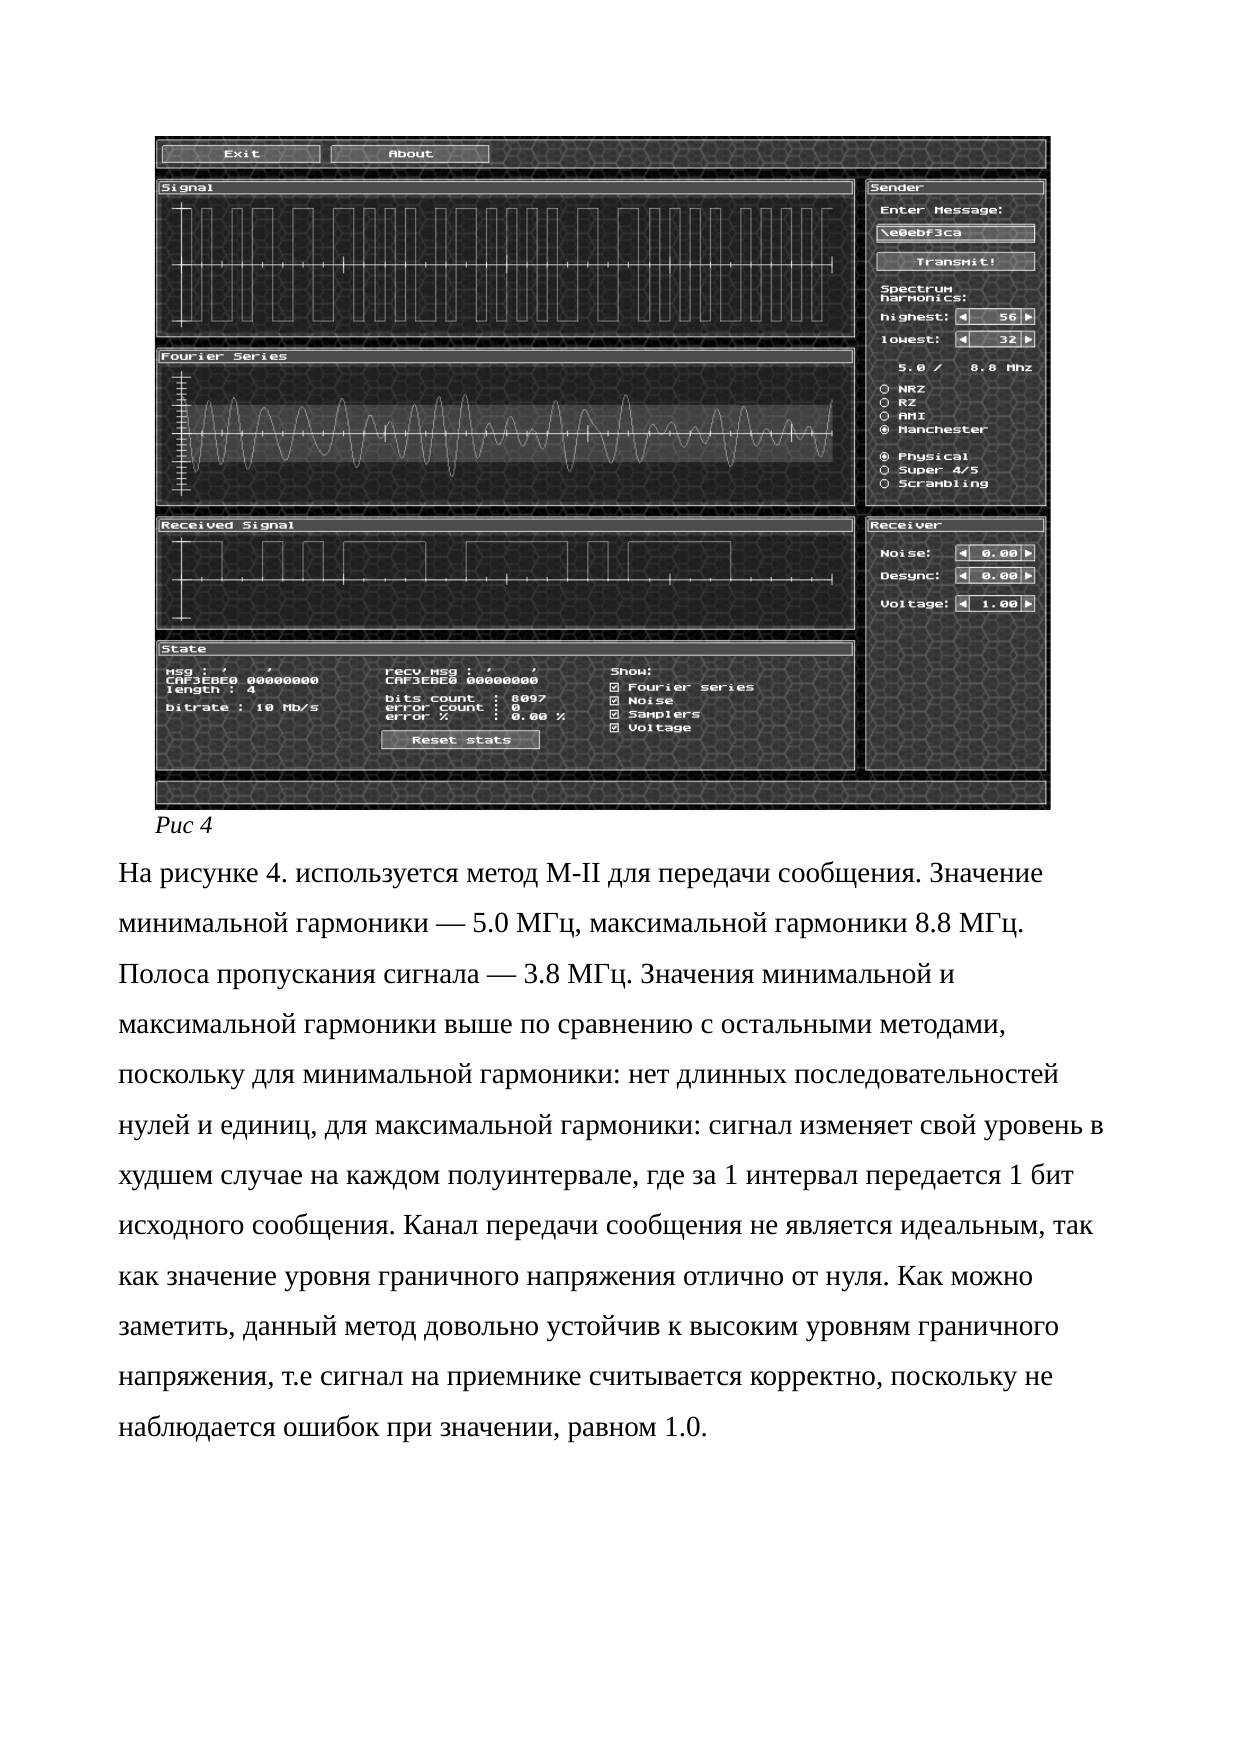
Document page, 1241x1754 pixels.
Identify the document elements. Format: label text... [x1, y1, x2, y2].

text Рис 4 [155, 810, 1051, 838]
picture [154, 136, 1051, 810]
text На рисунке 4. используется метод M-II для передачи сообщения. Значение минимальной гармоники — 5.0 МГц, максимальной гармоники 8.8 МГц. Полоса пропускания сигнала — 3.8 МГц. Значения минимальной и максимальной гармоники выше по сравнению с остальными методами, поскольку для минимальной гармоники: нет длинных последовательностей нулей и единиц, для максимальной гармоники: сигнал изменяет свой уровень в худшем случае на каждом полуинтервале, где за 1 интервал передается 1 бит исходного сообщения. Канал передачи сообщения не является идеальным, так как значение уровня граничного напряжения отлично от нуля. Как можно заметить, данный метод довольно устойчив к высоким уровням граничного напряжения, т.е сигнал на приемнике считывается корректно, поскольку не наблюдается ошибок при значении, равном 1.0. [118, 118, 1122, 1442]
